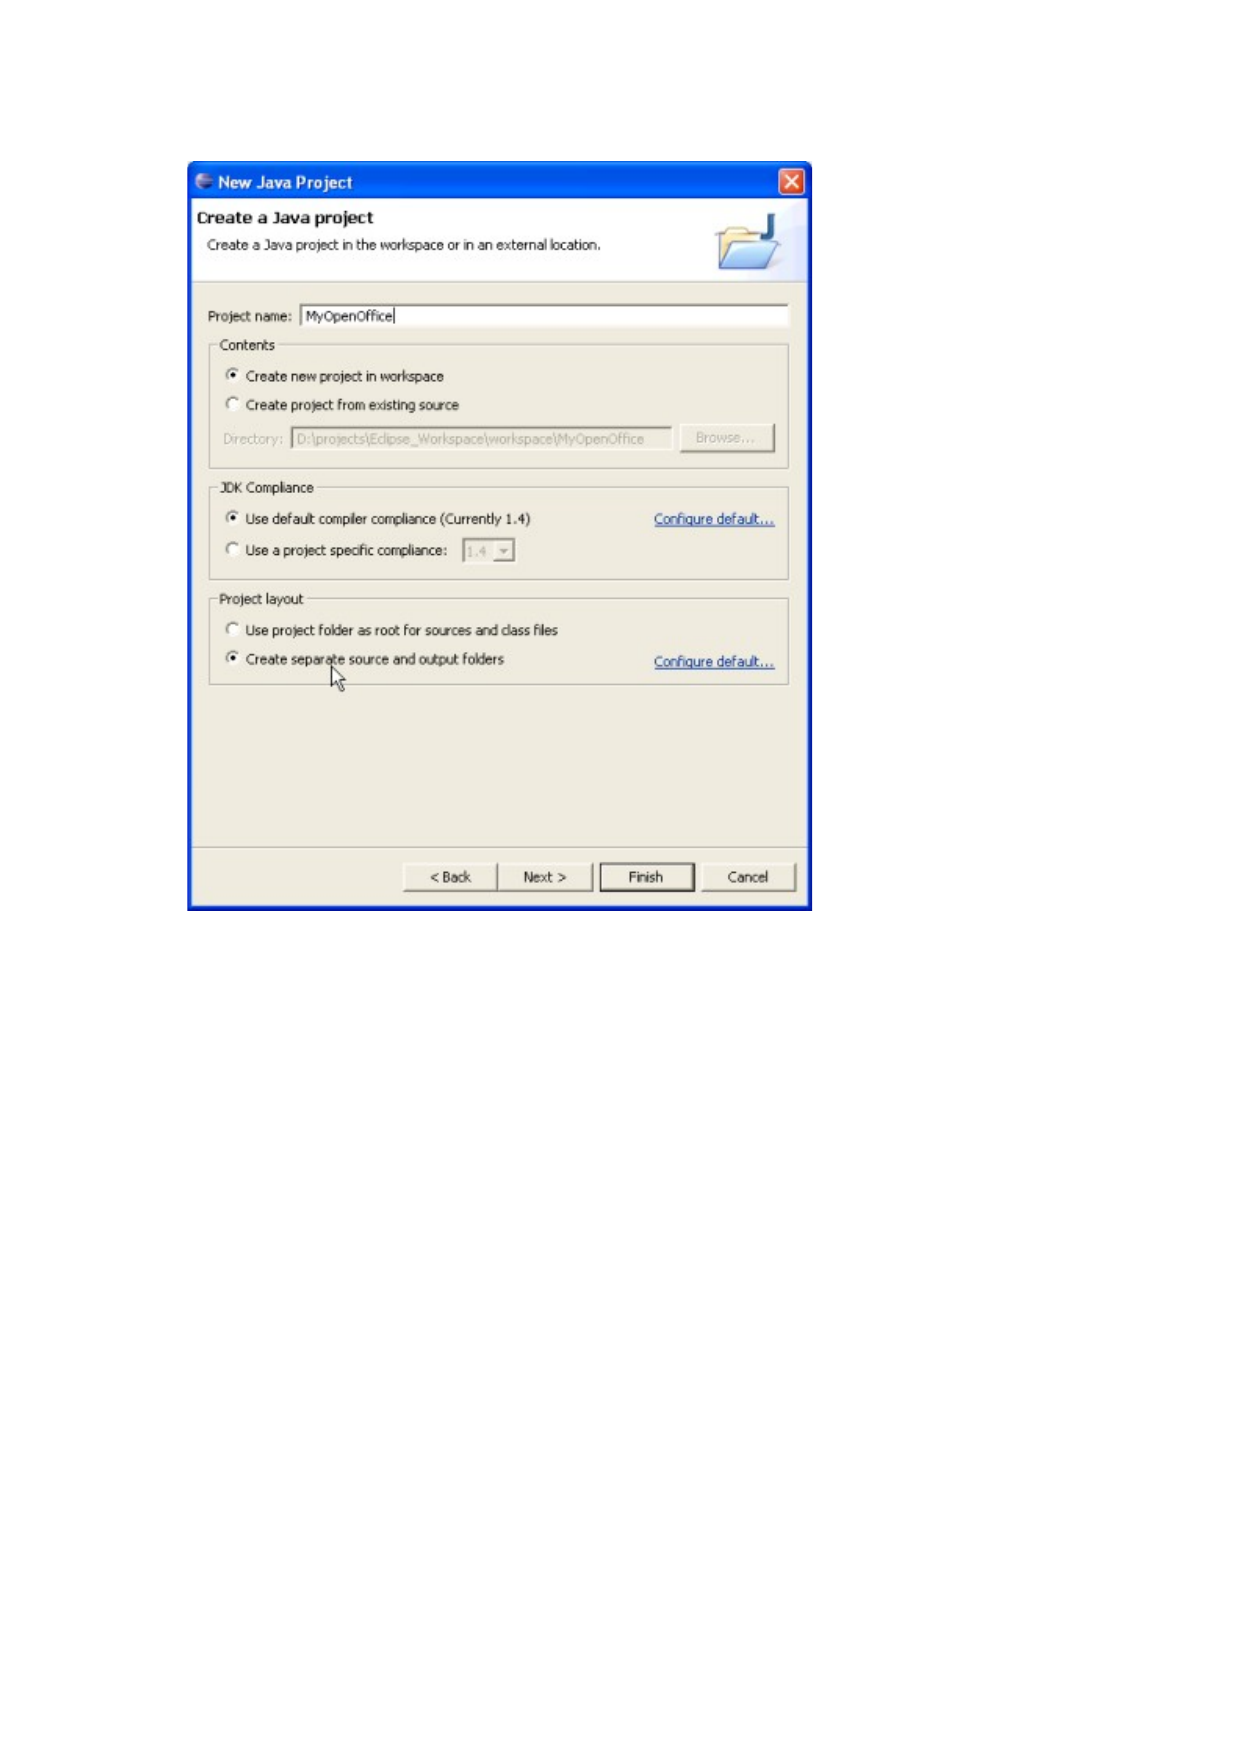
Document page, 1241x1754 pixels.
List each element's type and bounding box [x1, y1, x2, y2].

picture [187, 161, 813, 911]
